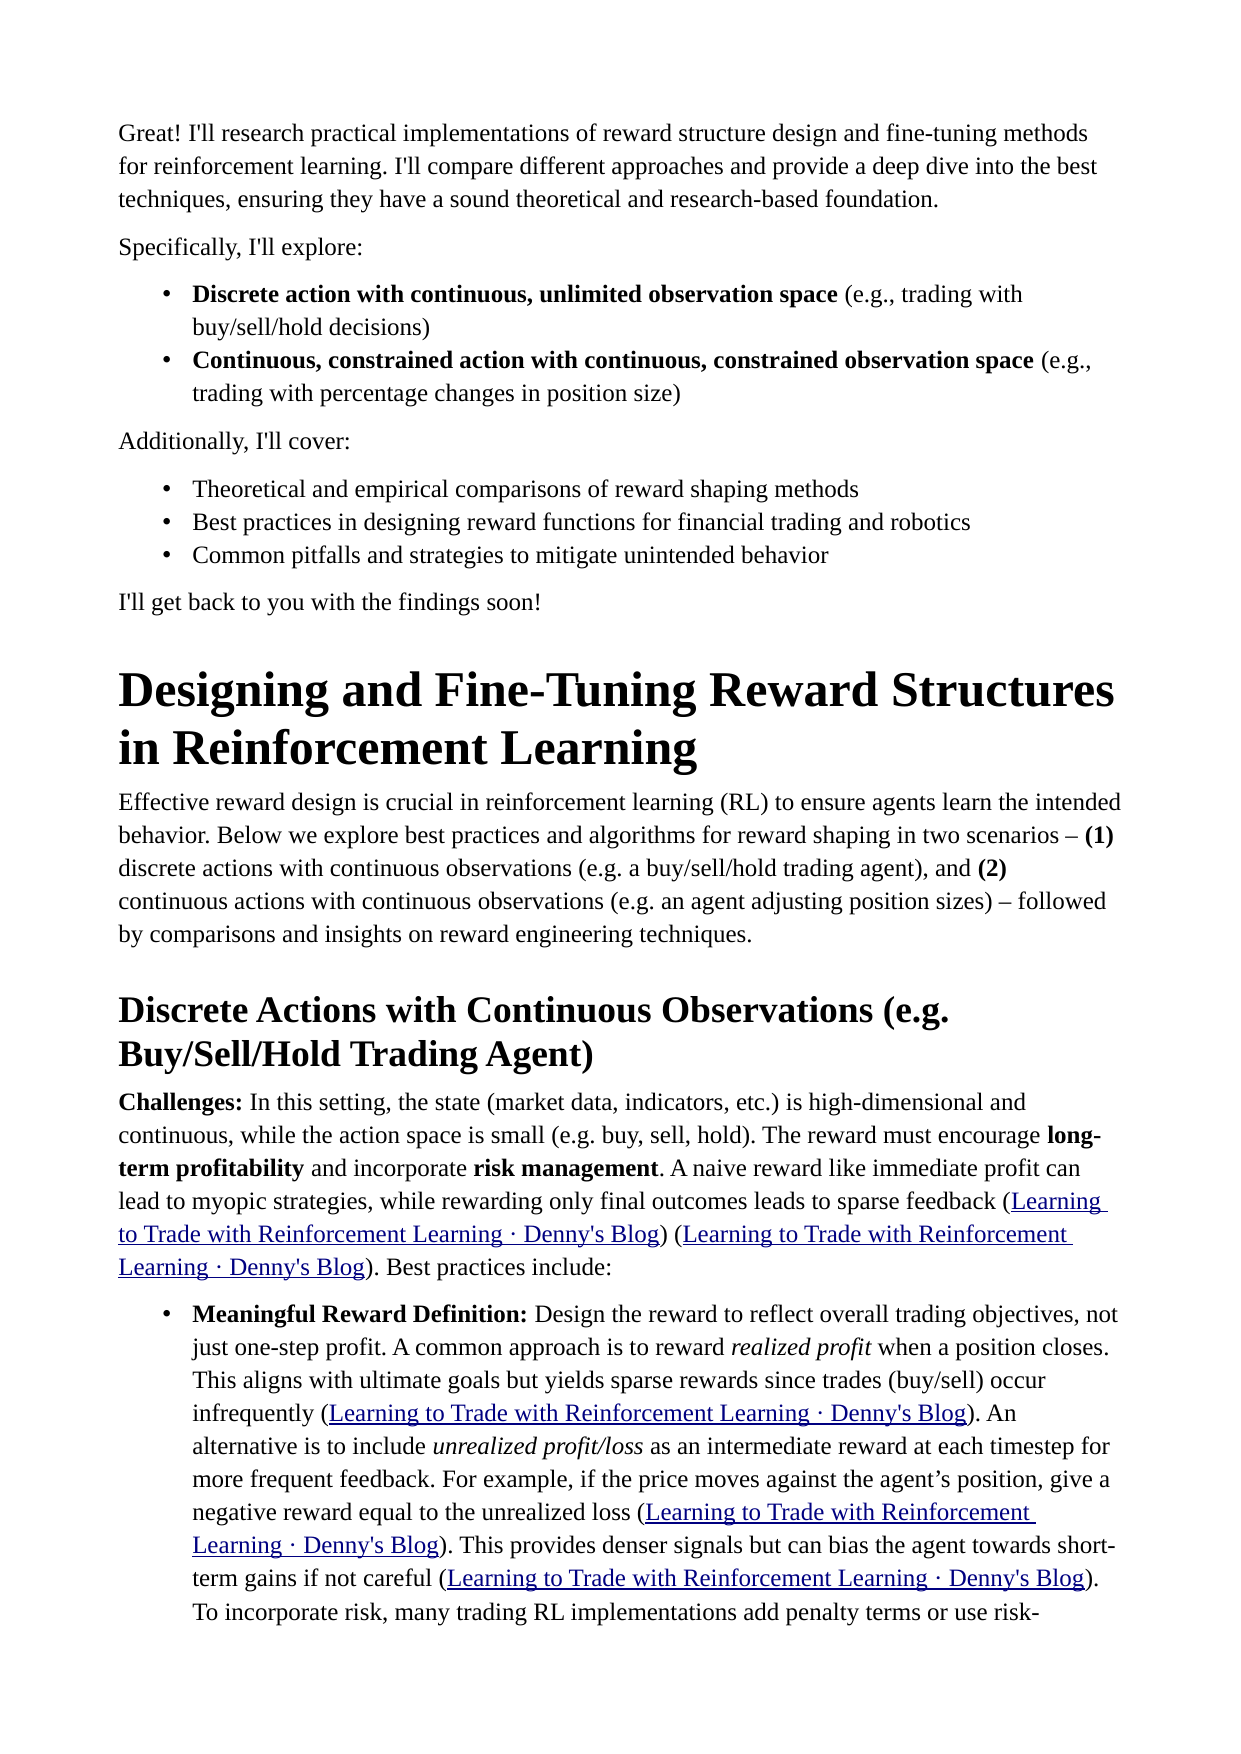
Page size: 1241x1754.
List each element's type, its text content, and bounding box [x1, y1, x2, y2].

text I'll get back to you with the findings soon! [118, 587, 1122, 616]
list Continuous, constrained action with continuous, constrained observation space (e.g., trading with percentage changes in position size) [162, 345, 1122, 407]
subtitle Discrete Actions with Continuous Observations (e.g. Buy/Sell/Hold Trading Agent) [118, 988, 1122, 1074]
list Meaningful Reward Definition: Design the reward to reflect overall trading objectives, not just one-step profit. A common approach is to reward realized profit when a position closes. This aligns with ultimate goals but yields sparse rewards since trades (buy/sell) occur infrequently (Learning to Trade with Reinforcement Learning · Denny's Blog). An alternative is to include unrealized profit/loss as an intermediate reward at each timestep for more frequent feedback. For example, if the price moves against the agent’s position, give a negative reward equal to the unrealized loss (Learning to Trade with Reinforcement Learning · Denny's Blog). This provides denser signals but can bias the agent towards short-term gains if not careful (Learning to Trade with Reinforcement Learning · Denny's Blog). To incorporate risk, many trading RL implementations add penalty terms or use risk- [162, 1299, 1122, 1625]
text Challenges: In this setting, the state (market data, indicators, etc.) is high-dimensional and continuous, while the action space is small (e.g. buy, sell, hold). The reward must encourage long-term profitability and incorporate risk management. A naive reward like immediate profit can lead to myopic strategies, while rewarding only final outcomes leads to sparse feedback (Learning to Trade with Reinforcement Learning · Denny's Blog) (Learning to Trade with Reinforcement Learning · Denny's Blog). Best practices include: [118, 1087, 1122, 1281]
text Additionally, I'll cover: [118, 426, 1122, 455]
list Common pitfalls and strategies to mitigate unintended behavior [162, 540, 1122, 568]
text Specifically, I'll explore: [118, 232, 1122, 261]
list Theoretical and empirical comparisons of reward shaping methods [162, 474, 1122, 502]
list Best practices in designing reward functions for financial trading and robotics [162, 507, 1122, 535]
subtitle Designing and Fine-Tuning Reward Structures in Reinforcement Learning [118, 660, 1122, 775]
list Discrete action with continuous, unlimited observation space (e.g., trading with buy/sell/hold decisions) [162, 279, 1122, 341]
text Effective reward design is crucial in reinforcement learning (RL) to ensure agents learn the intended behavior. Below we explore best practices and algorithms for reward shaping in two scenarios – (1) discrete actions with continuous observations (e.g. a buy/sell/hold trading agent), and (2) continuous actions with continuous observations (e.g. an agent adjusting position sizes) – followed by comparisons and insights on reward engineering techniques. [118, 787, 1122, 948]
text Great! I'll research practical implementations of reward structure design and fine-tuning methods for reinforcement learning. I'll compare different approaches and provide a deep dive into the best techniques, ensuring they have a sound theoretical and research-based foundation. [118, 118, 1122, 213]
